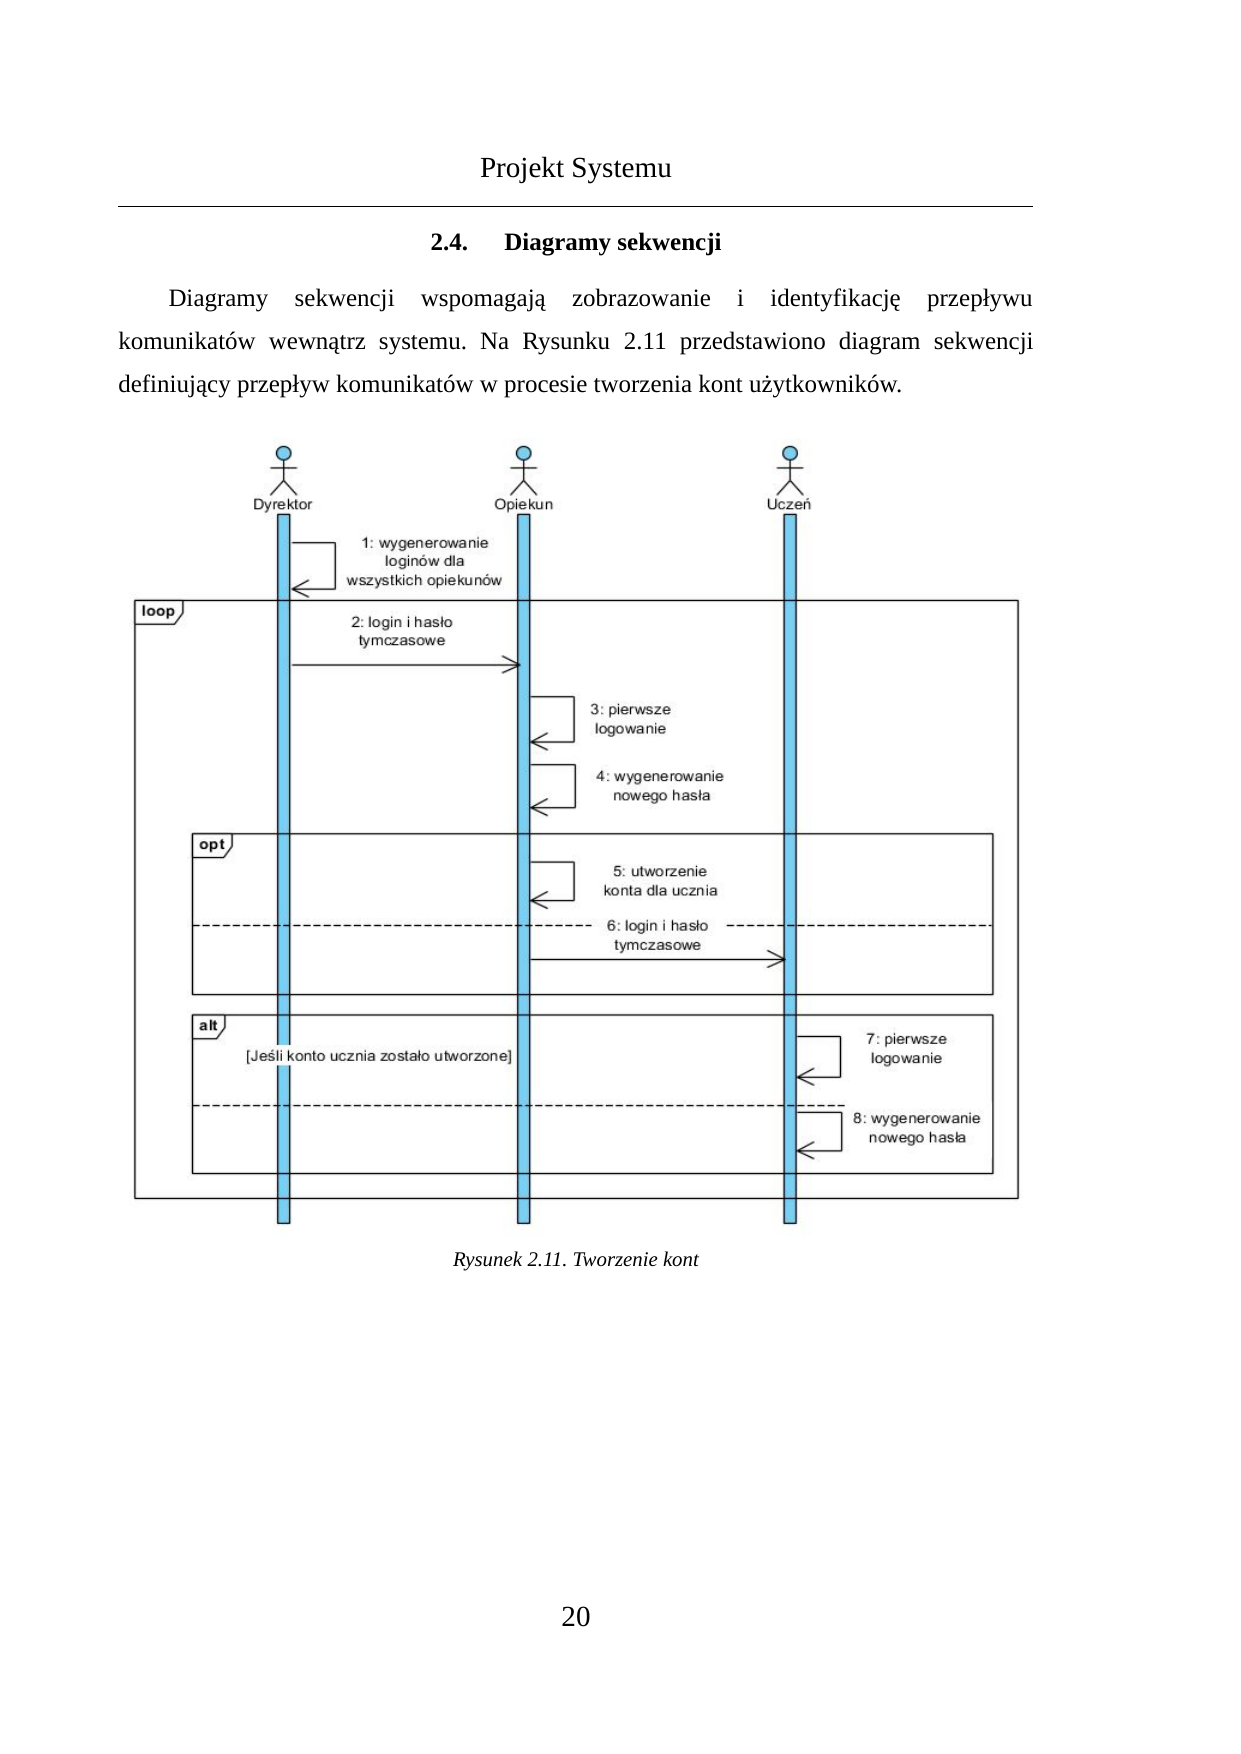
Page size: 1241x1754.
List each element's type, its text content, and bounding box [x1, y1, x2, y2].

text Diagramy sekwencji wspomagają zobrazowanie i identyfikację przepływu komunikatów wewnątrz systemu. Na Rysunku 2.11 przedstawiono diagram sekwencji definiujący przepływ komunikatów w procesie tworzenia kont użytkowników. [118, 283, 1033, 398]
subtitle Diagramy sekwencji [118, 227, 1033, 256]
picture [121, 438, 1031, 1240]
text Rysunek 2.11. Tworzenie kont [118, 437, 1033, 1271]
